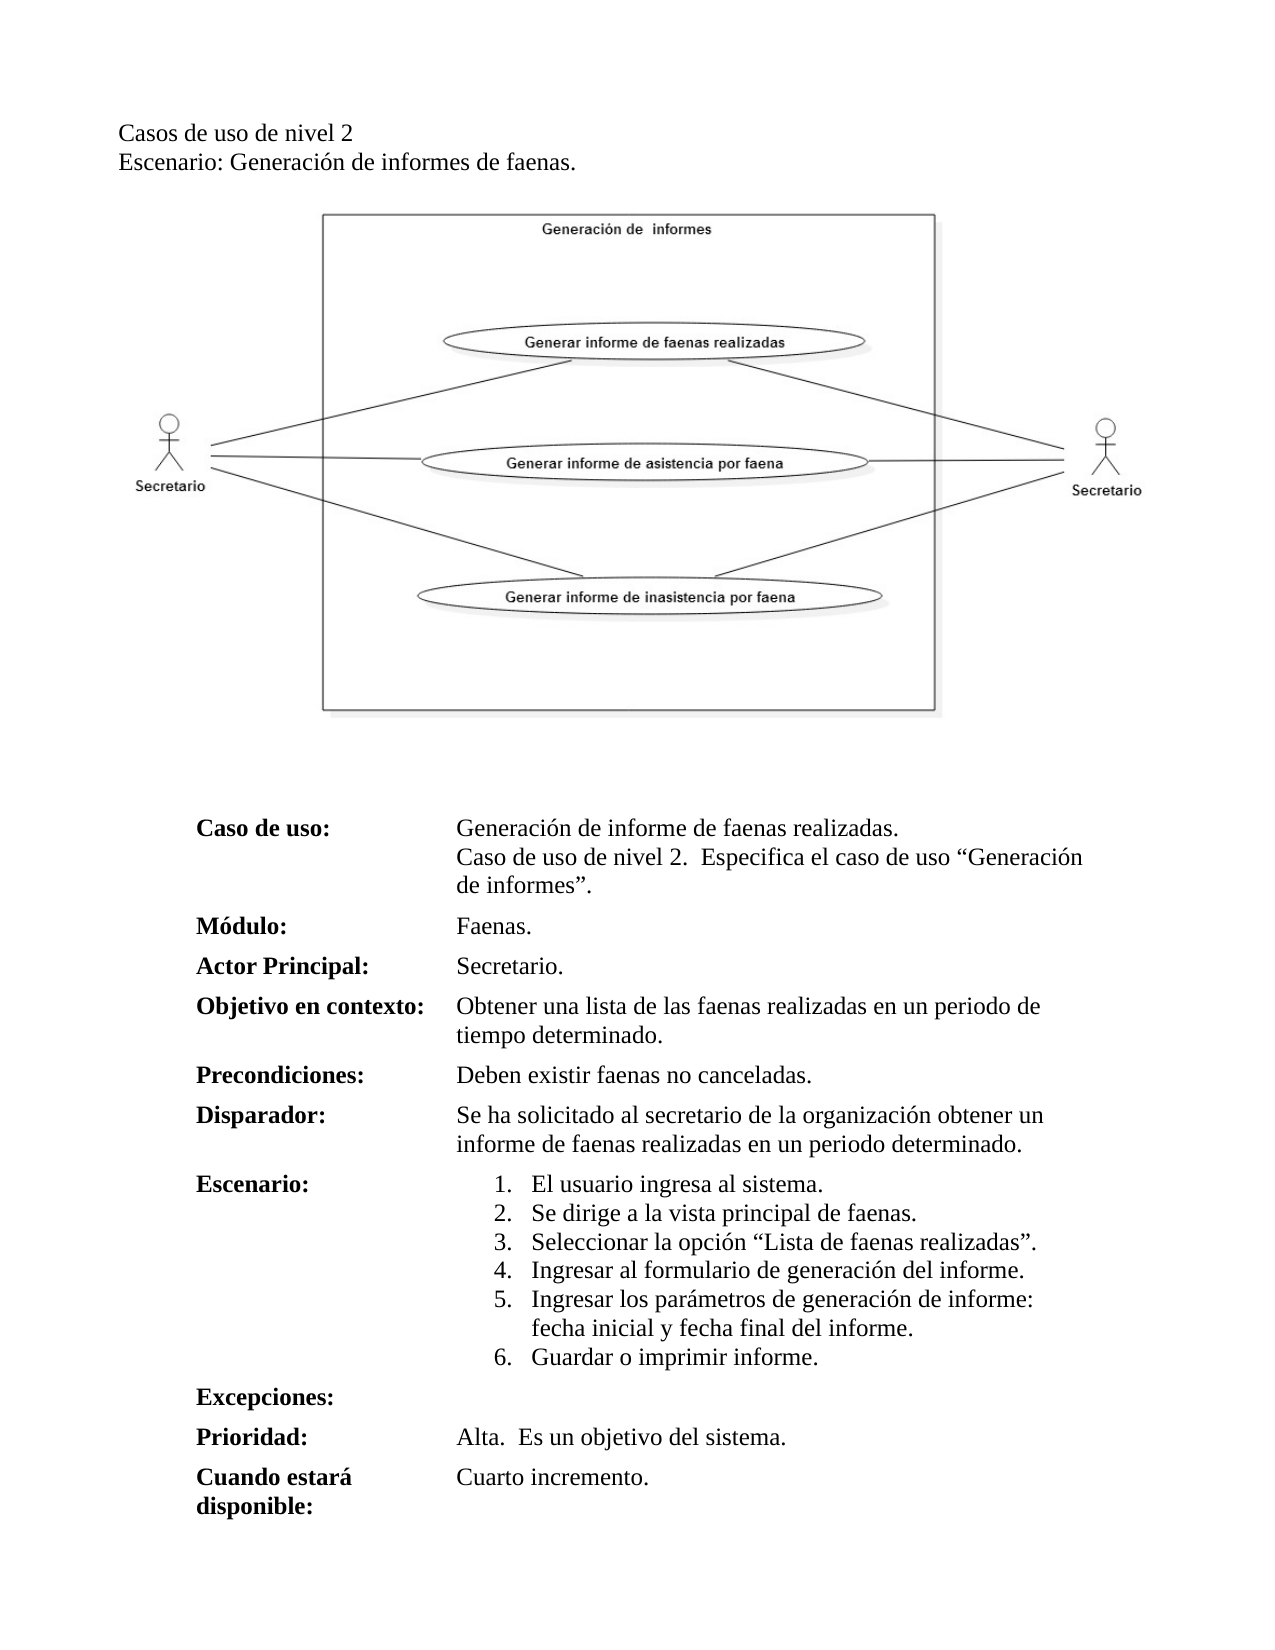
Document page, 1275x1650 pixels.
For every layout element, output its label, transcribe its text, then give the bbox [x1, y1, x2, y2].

table_cell Precondiciones: [190, 1054, 451, 1094]
table_header Caso de uso: [190, 807, 451, 905]
table_cell Cuarto incremento. [451, 1457, 1093, 1526]
table_header Generación de informe de faenas realizadas. Caso de uso de nivel 2. Especifica el caso de uso “Generación de informes”. [451, 807, 1093, 905]
table_cell Prioridad: [190, 1416, 451, 1457]
text Casos de uso de nivel 2 [118, 118, 1157, 147]
table_cell Obtener una lista de las faenas realizadas en un periodo de tiempo determinado. [451, 985, 1093, 1054]
picture [118, 204, 1157, 721]
table_cell Actor Principal: [190, 945, 451, 985]
table_cell Se ha solicitado al secretario de la organización obtener un informe de faenas realizadas en un periodo determinado. [451, 1095, 1093, 1163]
table_cell Deben existir faenas no canceladas. [451, 1054, 1093, 1094]
table_cell El usuario ingresa al sistema. Se dirige a la vista principal de faenas. Seleccionar la opción “Lista de faenas realizadas”. Ingresar al formulario de generación del informe. Ingresar los parámetros de generación de informe: fecha inicial y fecha final del informe. Guardar o imprimir informe. [451, 1164, 1093, 1376]
table_cell Escenario: [190, 1164, 451, 1376]
table_cell Secretario. [451, 945, 1093, 985]
table_cell [451, 1376, 1093, 1416]
table_cell Objetivo en contexto: [190, 985, 451, 1054]
table_cell Disparador: [190, 1095, 451, 1163]
table_cell Faenas. [451, 905, 1093, 945]
text Escenario: Generación de informes de faenas. [118, 147, 1157, 176]
table_cell Alta. Es un objetivo del sistema. [451, 1416, 1093, 1457]
table_cell Cuando estará disponible: [190, 1457, 451, 1526]
table_cell Módulo: [190, 905, 451, 945]
table_cell Excepciones: [190, 1376, 451, 1416]
